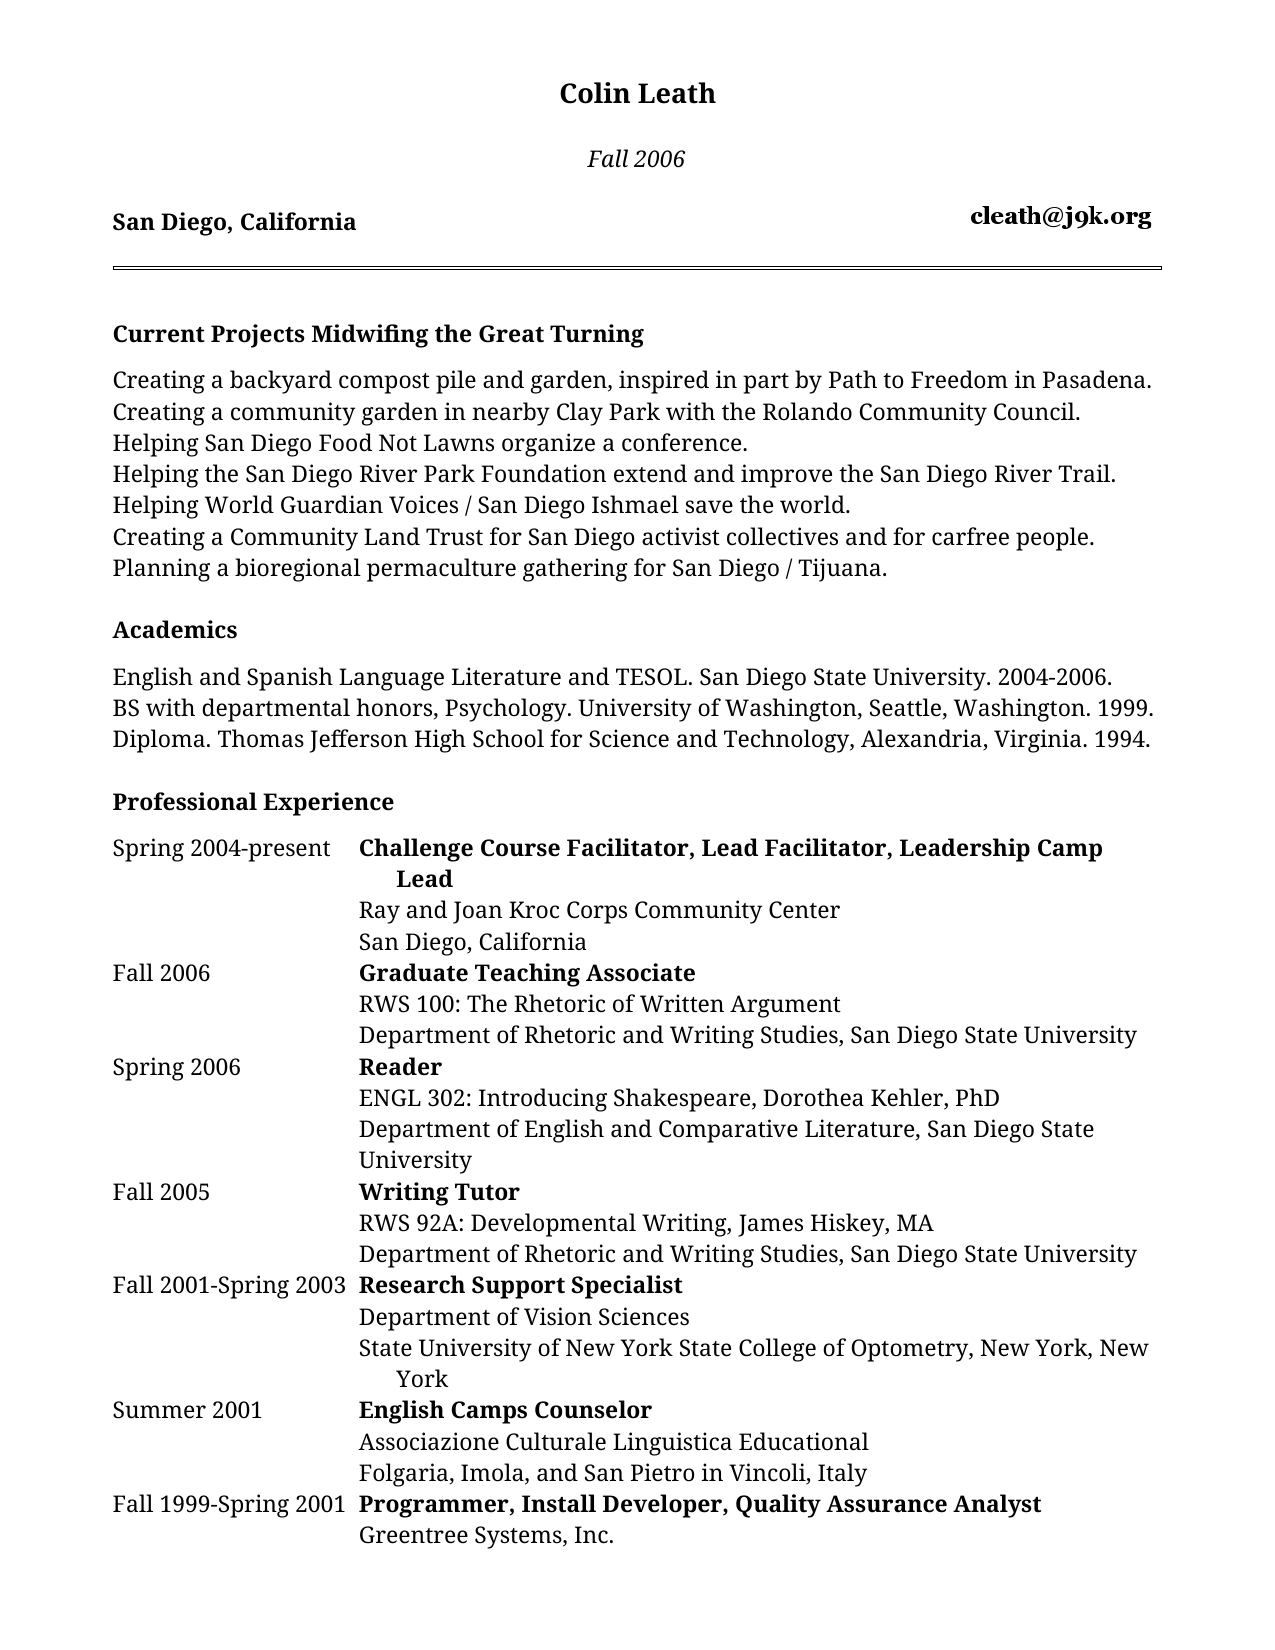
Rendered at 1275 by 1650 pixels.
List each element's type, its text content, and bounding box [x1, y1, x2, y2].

table_cell Fall 2005 [113, 1176, 359, 1269]
text Planning a bioregional permaculture gathering for San Diego / Tijuana. [112, 552, 1162, 583]
table_cell Graduate Teaching Associate RWS 100: The Rhetoric of Written Argument Department of Rhetoric and Writing Studies, San Diego State University [359, 957, 1163, 1051]
text English and Spanish Language Literature and TESOL. San Diego State University. 2004-2006. [112, 661, 1162, 692]
table_cell Reader ENGL 302: Introducing Shakespeare, Dorothea Kehler, PhD Department of English and Comparative Literature, San Diego State University [359, 1051, 1163, 1176]
text Creating a community garden in nearby Clay Park with the Rolando Community Council. [112, 396, 1162, 427]
table_cell Fall 2001-Spring 2003 [113, 1270, 359, 1394]
table_cell Summer 2001 [113, 1395, 359, 1488]
text Fall 2006 [112, 143, 1162, 174]
text Colin Leath [112, 75, 1162, 112]
table_header [971, 206, 1162, 261]
text Academics [112, 614, 1162, 646]
text Helping San Diego Food Not Lawns organize a conference. [112, 427, 1162, 458]
table_cell English Camps Counselor Associazione Culturale Linguistica Educational Folgaria, Imola, and San Pietro in Vincoli, Italy [359, 1395, 1163, 1488]
text Helping the San Diego River Park Foundation extend and improve the San Diego River Trail. [112, 458, 1162, 489]
table_header San Diego, California [113, 206, 971, 261]
text Diploma. Thomas Jefferson High School for Science and Technology, Alexandria, Virginia. 1994. [112, 723, 1162, 754]
table_cell Spring 2006 [113, 1051, 359, 1176]
text Creating a Community Land Trust for San Diego activist collectives and for carfree people. [112, 521, 1162, 552]
table_cell Research Support Specialist Department of Vision Sciences State University of New York State College of Optometry, New York, New York [359, 1270, 1163, 1394]
table_cell Fall 1999-Spring 2001 [113, 1488, 359, 1551]
text Professional Experience [112, 786, 1162, 817]
picture [970, 205, 1152, 230]
table_cell Writing Tutor RWS 92A: Developmental Writing, James Hiskey, MA Department of Rhetoric and Writing Studies, San Diego State University [359, 1176, 1163, 1269]
table_cell Programmer, Install Developer, Quality Assurance Analyst Greentree Systems, Inc. [359, 1488, 1163, 1551]
text BS with departmental honors, Psychology. University of Washington, Seattle, Washington. 1999. [112, 692, 1162, 723]
text Helping World Guardian Voices / San Diego Ishmael save the world. [112, 489, 1162, 521]
table_header Challenge Course Facilitator, Lead Facilitator, Leadership Camp Lead Ray and Joan Kroc Corps Community Center San Diego, California [359, 832, 1163, 957]
text Current Projects Midwifing the Great Turning [112, 318, 1162, 349]
table_cell Fall 2006 [113, 957, 359, 1051]
text Creating a backyard compost pile and garden, inspired in part by Path to Freedom in Pasadena. [112, 364, 1162, 396]
table_header Spring 2004-present [113, 832, 359, 957]
